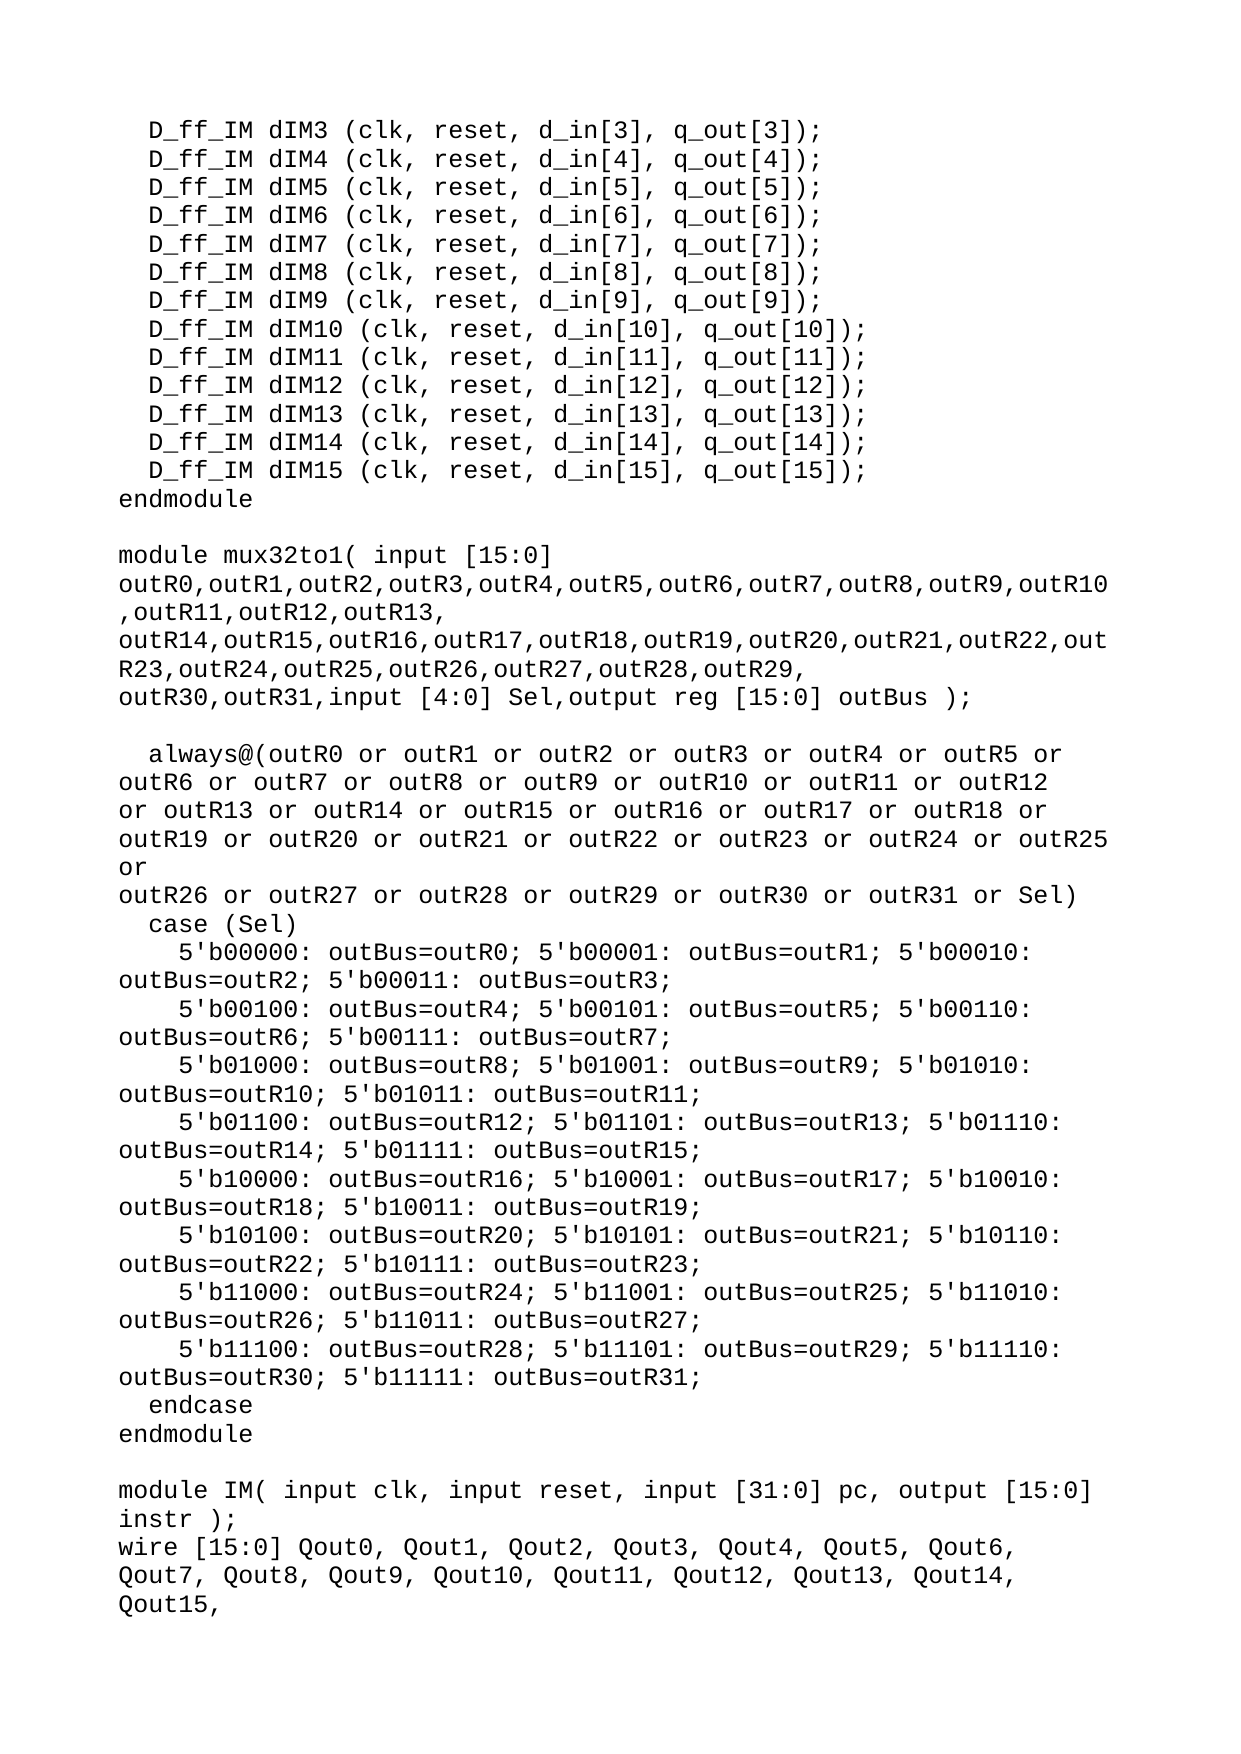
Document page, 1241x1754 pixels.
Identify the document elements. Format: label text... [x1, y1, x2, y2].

text 5'b11100: outBus=outR28; 5'b11101: outBus=outR29; 5'b11110: outBus=outR30; 5'b11111: outBus=outR31; [118, 1336, 1122, 1393]
text endcase [118, 1393, 1122, 1421]
text outR14,outR15,outR16,outR17,outR18,outR19,outR20,outR21,outR22,outR23,outR24,outR25,outR26,outR27,outR28,outR29, [118, 628, 1122, 685]
text D_ff_IM dIM6 (clk, reset, d_in[6], q_out[6]); [118, 203, 1122, 231]
text D_ff_IM dIM14 (clk, reset, d_in[14], q_out[14]); [118, 430, 1122, 458]
text module IM( input clk, input reset, input [31:0] pc, output [15:0] instr ); [118, 1478, 1122, 1535]
text D_ff_IM dIM8 (clk, reset, d_in[8], q_out[8]); [118, 260, 1122, 288]
text 5'b01100: outBus=outR12; 5'b01101: outBus=outR13; 5'b01110: outBus=outR14; 5'b01111: outBus=outR15; [118, 1110, 1122, 1166]
text 5'b00000: outBus=outR0; 5'b00001: outBus=outR1; 5'b00010: outBus=outR2; 5'b00011: outBus=outR3; [118, 940, 1122, 996]
text wire [15:0] Qout0, Qout1, Qout2, Qout3, Qout4, Qout5, Qout6, Qout7, Qout8, Qout9, Qout10, Qout11, Qout12, Qout13, Qout14, Qout15, [118, 1535, 1122, 1620]
text or outR13 or outR14 or outR15 or outR16 or outR17 or outR18 or outR19 or outR20 or outR21 or outR22 or outR23 or outR24 or outR25 or [118, 798, 1122, 883]
text outR26 or outR27 or outR28 or outR29 or outR30 or outR31 or Sel) [118, 883, 1122, 911]
text case (Sel) [118, 911, 1122, 940]
text D_ff_IM dIM10 (clk, reset, d_in[10], q_out[10]); [118, 316, 1122, 345]
text always@(outR0 or outR1 or outR2 or outR3 or outR4 or outR5 or outR6 or outR7 or outR8 or outR9 or outR10 or outR11 or outR12 [118, 741, 1122, 798]
text D_ff_IM dIM12 (clk, reset, d_in[12], q_out[12]); [118, 373, 1122, 401]
text D_ff_IM dIM13 (clk, reset, d_in[13], q_out[13]); [118, 401, 1122, 430]
text outR30,outR31,input [4:0] Sel,output reg [15:0] outBus ); [118, 685, 1122, 713]
text 5'b10000: outBus=outR16; 5'b10001: outBus=outR17; 5'b10010: outBus=outR18; 5'b10011: outBus=outR19; [118, 1166, 1122, 1223]
text D_ff_IM dIM5 (clk, reset, d_in[5], q_out[5]); [118, 175, 1122, 203]
text module mux32to1( input [15:0] outR0,outR1,outR2,outR3,outR4,outR5,outR6,outR7,outR8,outR9,outR10,outR11,outR12,outR13, [118, 543, 1122, 628]
text D_ff_IM dIM7 (clk, reset, d_in[7], q_out[7]); [118, 231, 1122, 260]
text 5'b10100: outBus=outR20; 5'b10101: outBus=outR21; 5'b10110: outBus=outR22; 5'b10111: outBus=outR23; [118, 1223, 1122, 1280]
text 5'b00100: outBus=outR4; 5'b00101: outBus=outR5; 5'b00110: outBus=outR6; 5'b00111: outBus=outR7; [118, 996, 1122, 1053]
text 5'b01000: outBus=outR8; 5'b01001: outBus=outR9; 5'b01010: outBus=outR10; 5'b01011: outBus=outR11; [118, 1053, 1122, 1110]
text D_ff_IM dIM15 (clk, reset, d_in[15], q_out[15]); [118, 458, 1122, 486]
text D_ff_IM dIM9 (clk, reset, d_in[9], q_out[9]); [118, 288, 1122, 316]
text D_ff_IM dIM11 (clk, reset, d_in[11], q_out[11]); [118, 345, 1122, 373]
text endmodule [118, 1421, 1122, 1450]
text D_ff_IM dIM3 (clk, reset, d_in[3], q_out[3]); [118, 118, 1122, 146]
text D_ff_IM dIM4 (clk, reset, d_in[4], q_out[4]); [118, 146, 1122, 175]
text endmodule [118, 486, 1122, 515]
text 5'b11000: outBus=outR24; 5'b11001: outBus=outR25; 5'b11010: outBus=outR26; 5'b11011: outBus=outR27; [118, 1280, 1122, 1336]
